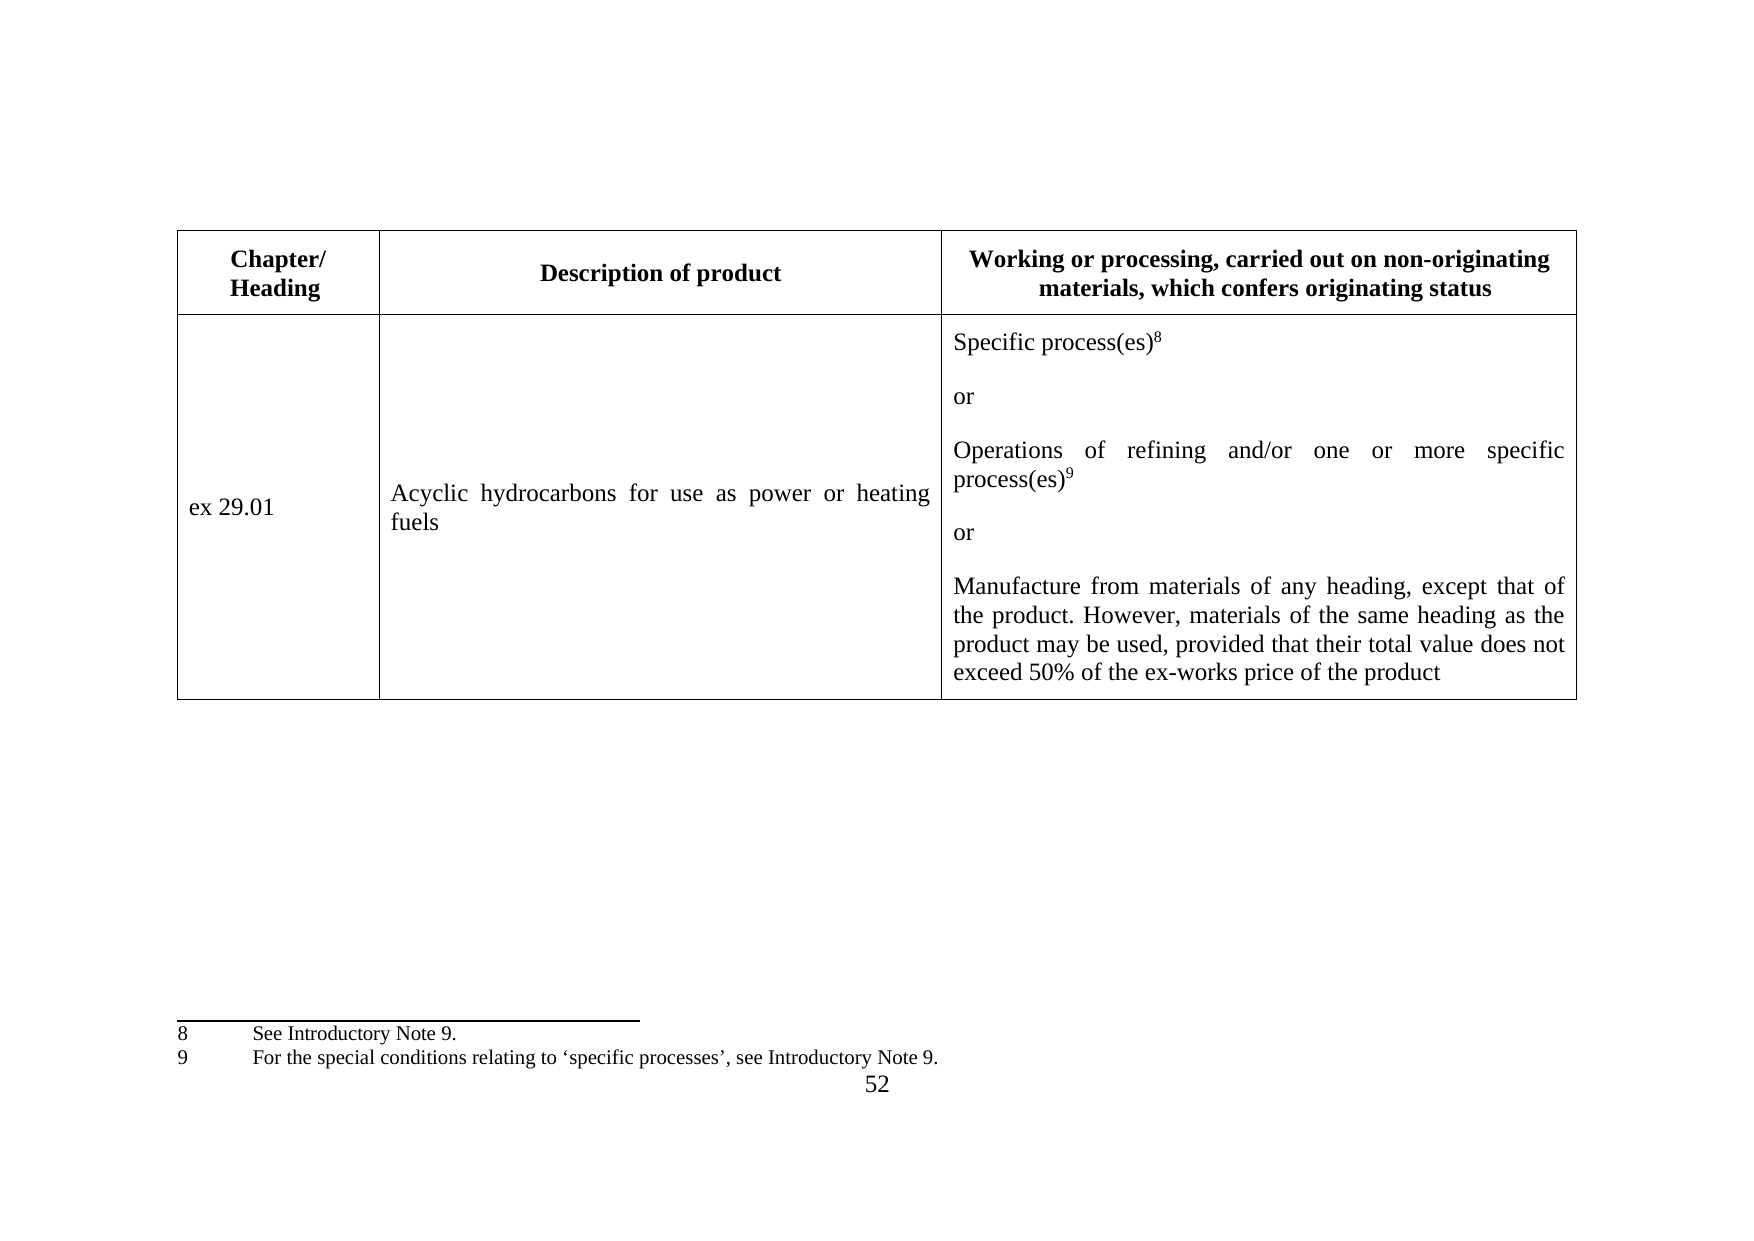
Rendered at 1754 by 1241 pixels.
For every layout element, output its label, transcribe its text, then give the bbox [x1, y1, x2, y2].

table_cell ex 29.01 [178, 315, 379, 699]
table_cell Specific process(es) or Operations of refining and/or one or more specific process(es) or Manufacture from materials of any heading, except that of the product. However, materials of the same heading as the product may be used, provided that their total value does not exceed 50% of the ex-works price of the product [942, 315, 1576, 699]
table_header Working or processing, carried out on non-originating materials, which confers originating status [942, 231, 1576, 314]
table_header Description of product [380, 231, 941, 314]
table_header Chapter/ Heading [178, 231, 379, 314]
table_cell Acyclic hydrocarbons for use as power or heating fuels [380, 315, 941, 699]
